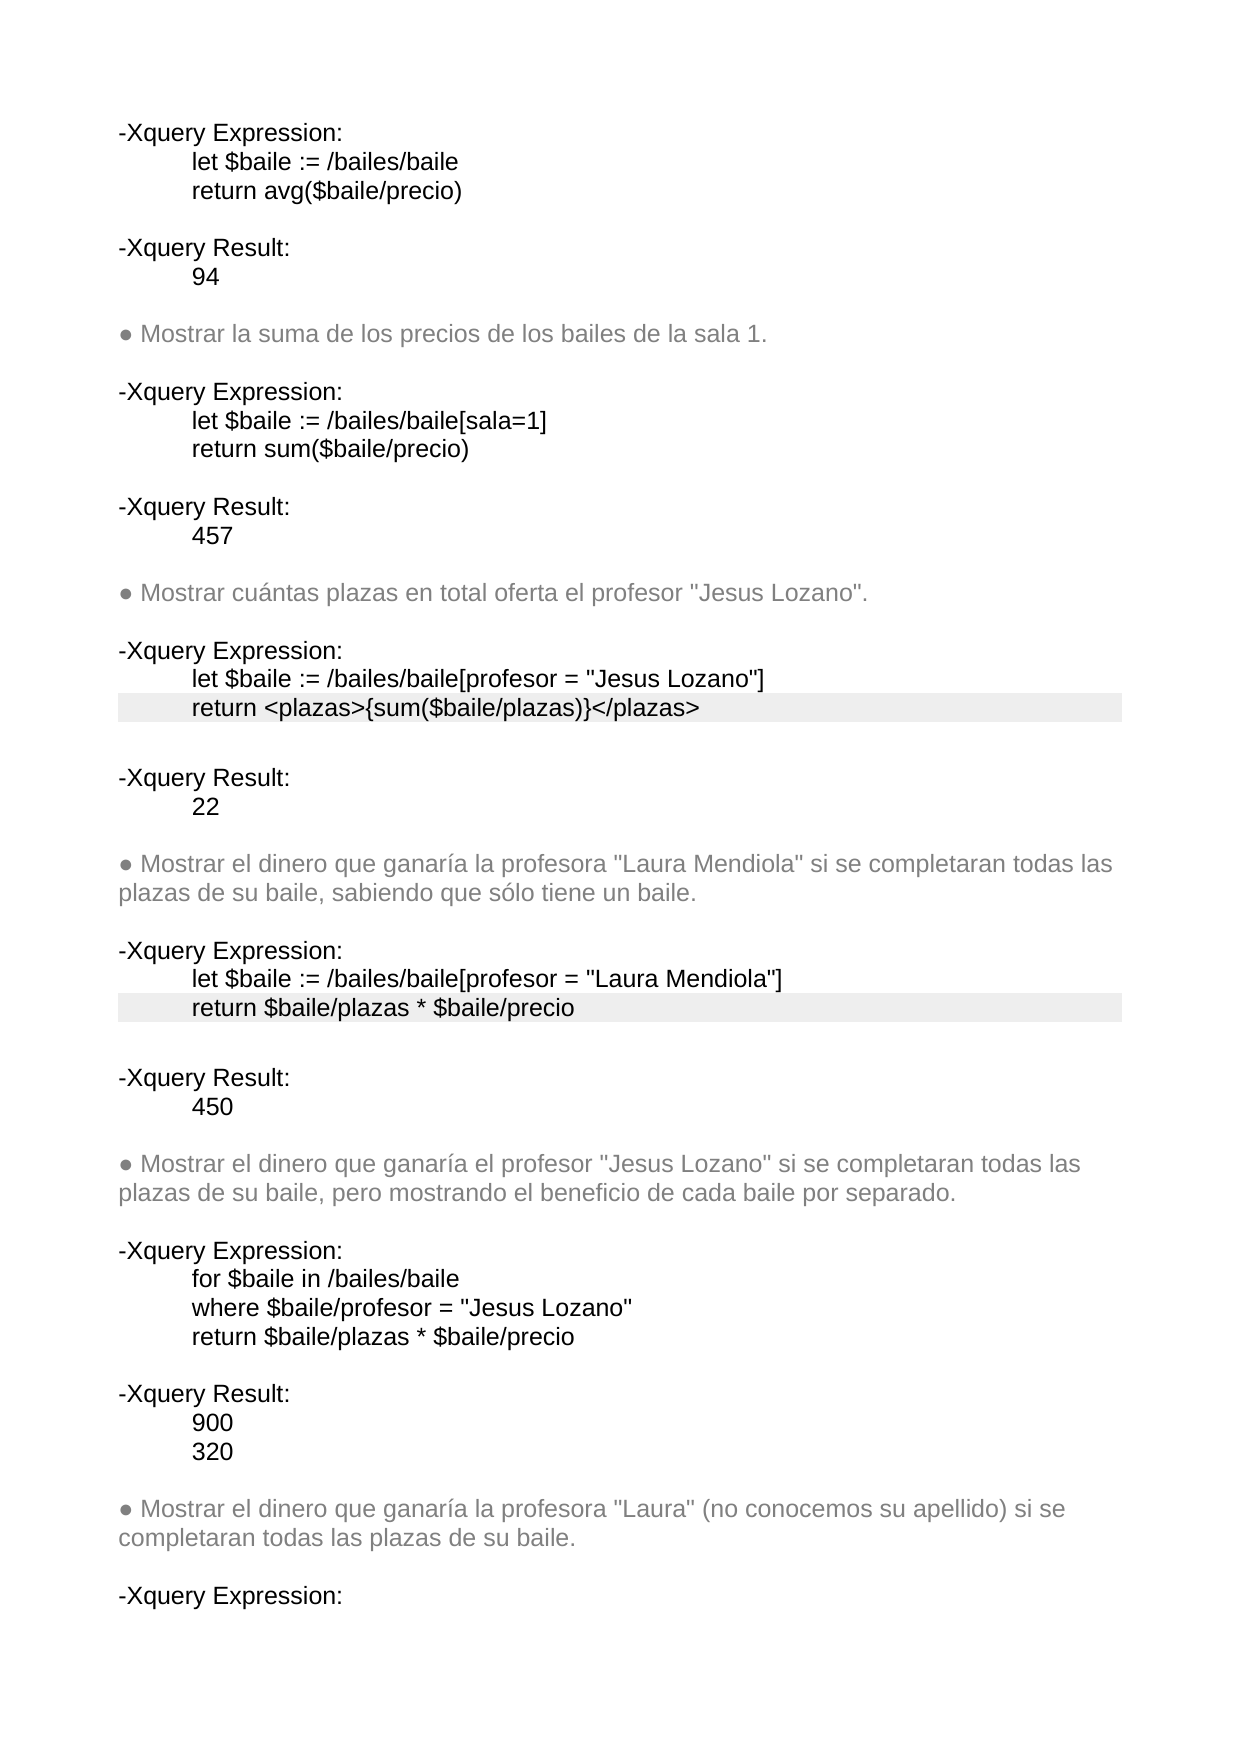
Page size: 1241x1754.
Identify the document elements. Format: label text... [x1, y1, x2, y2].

text return avg($baile/precio) [118, 176, 1122, 204]
text 457 [118, 521, 1122, 549]
text let $baile := /bailes/baile[profesor = "Jesus Lozano"] [118, 664, 1122, 693]
text -Xquery Result: [118, 763, 1122, 792]
text let $baile := /bailes/baile[sala=1] [118, 406, 1122, 434]
text return <plazas>{sum($baile/plazas)}</plazas> [118, 693, 1122, 722]
text return sum($baile/precio) [118, 434, 1122, 463]
text -Xquery Result: [118, 1379, 1122, 1408]
text ● Mostrar cuántas plazas en total oferta el profesor "Jesus Lozano". [118, 578, 1122, 607]
text plazas de su baile, sabiendo que sólo tiene un baile. [118, 878, 1122, 907]
text 320 [118, 1437, 1122, 1466]
text ● Mostrar la suma de los precios de los bailes de la sala 1. [118, 319, 1122, 348]
text -Xquery Expression: [118, 936, 1122, 964]
text 22 [118, 792, 1122, 821]
text -Xquery Expression: [118, 636, 1122, 664]
text -Xquery Result: [118, 233, 1122, 262]
text -Xquery Expression: [118, 377, 1122, 406]
text 900 [118, 1408, 1122, 1437]
text let $baile := /bailes/baile[profesor = "Laura Mendiola"] [118, 964, 1122, 993]
text -Xquery Expression: [118, 1581, 1122, 1609]
text -Xquery Expression: [118, 118, 1122, 147]
text -Xquery Result: [118, 492, 1122, 521]
text -Xquery Result: [118, 1063, 1122, 1092]
text 450 [118, 1092, 1122, 1121]
text where $baile/profesor = "Jesus Lozano" [118, 1293, 1122, 1322]
text ● Mostrar el dinero que ganaría la profesora "Laura" (no conocemos su apellido) si se completaran todas las plazas de su baile. [118, 1494, 1122, 1552]
text return $baile/plazas * $baile/precio [118, 1322, 1122, 1351]
text ● Mostrar el dinero que ganaría el profesor "Jesus Lozano" si se completaran todas las plazas de su baile, pero mostrando el beneficio de cada baile por separado. [118, 1149, 1122, 1207]
text -Xquery Expression: [118, 1236, 1122, 1264]
text return $baile/plazas * $baile/precio [118, 993, 1122, 1022]
text 94 [118, 262, 1122, 291]
text for $baile in /bailes/baile [118, 1264, 1122, 1293]
text let $baile := /bailes/baile [118, 147, 1122, 176]
text ● Mostrar el dinero que ganaría la profesora "Laura Mendiola" si se completaran todas las [118, 849, 1122, 878]
